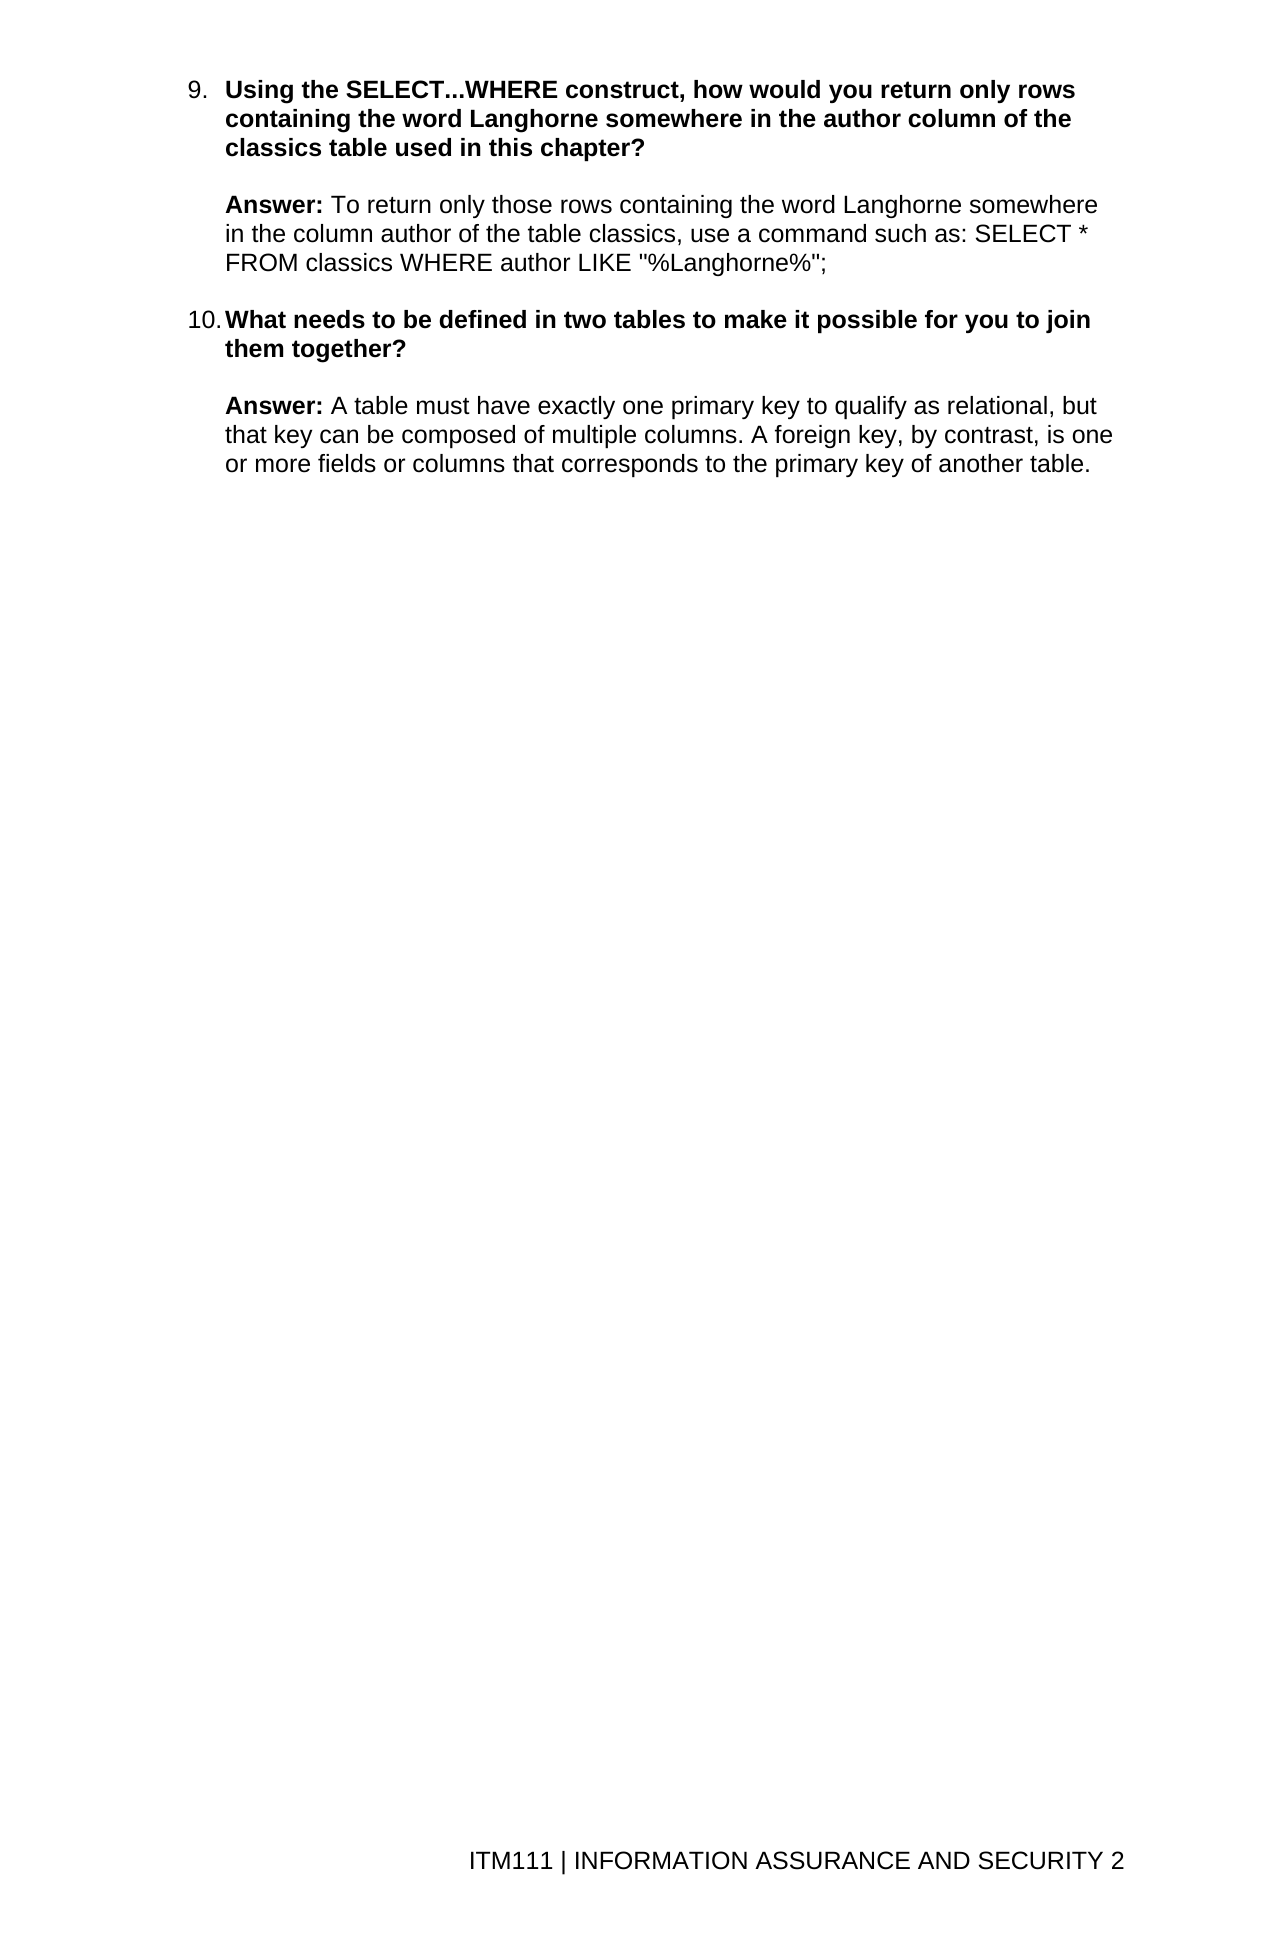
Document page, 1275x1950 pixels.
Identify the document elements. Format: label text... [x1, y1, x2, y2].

list Answer: A table must have exactly one primary key to qualify as relational, but that key can be composed of multiple columns. A foreign key, by contrast, is one or more fields or columns that corresponds to the primary key of another table. [225, 391, 1125, 477]
list What needs to be defined in two tables to make it possible for you to join them together? [187, 305, 1125, 362]
list Using the SELECT...WHERE construct, how would you return only rows containing the word Langhorne somewhere in the author column of the classics table used in this chapter? [187, 75, 1125, 161]
list Answer: To return only those rows containing the word Langhorne somewhere in the column author of the table classics, use a command such as: SELECT * FROM classics WHERE author LIKE "%Langhorne%"; [225, 190, 1125, 276]
